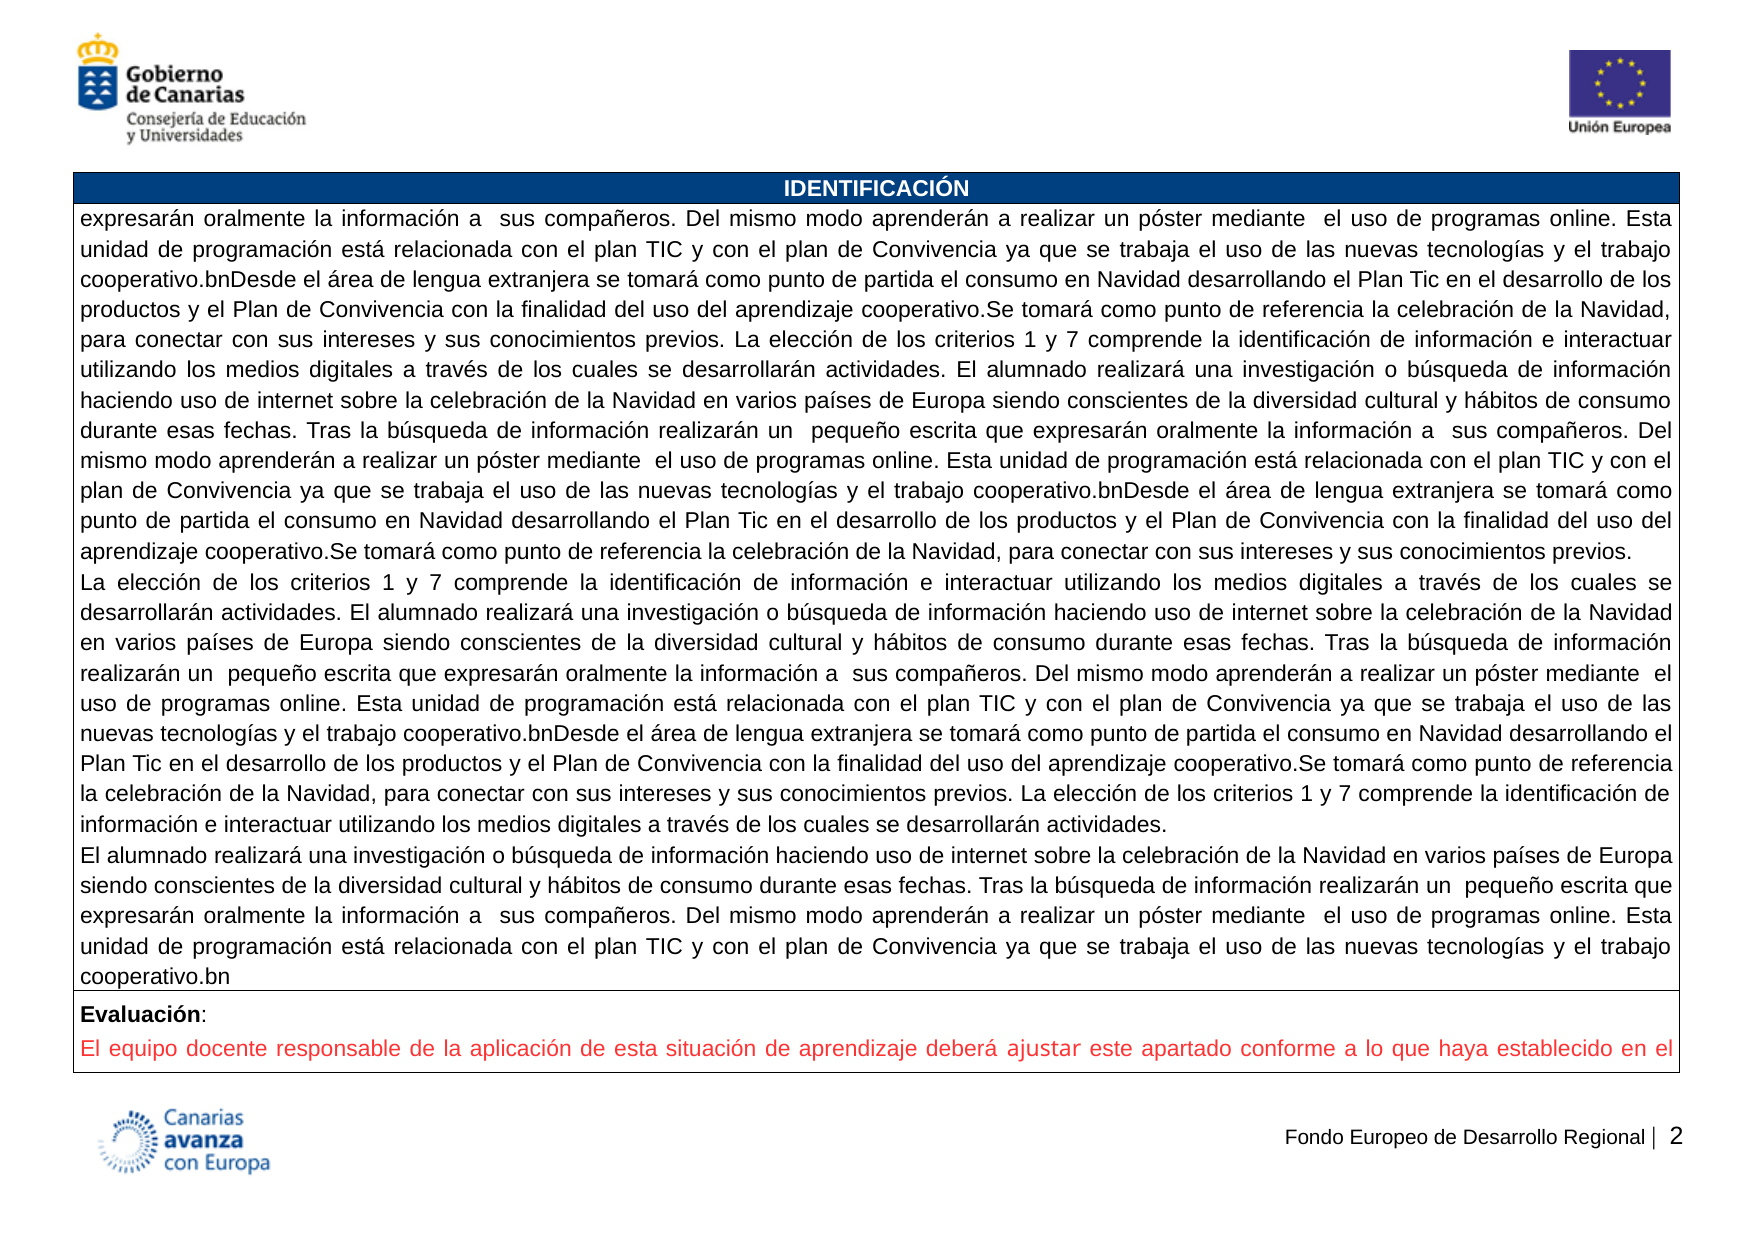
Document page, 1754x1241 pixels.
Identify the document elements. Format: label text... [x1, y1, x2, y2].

picture [79, 1096, 290, 1189]
picture [74, 32, 314, 150]
table_cell Evaluación: El equipo docente responsable de la aplicación de esta situación de aprendizaje deberá ajustar este apartado conforme a lo que haya establecido en el [74, 991, 1679, 1072]
table_header IDENTIFICACIÓN [74, 173, 1679, 203]
picture [1569, 50, 1671, 135]
table_cell expresarán oralmente la información a sus compañeros. Del mismo modo aprenderán a realizar un póster mediante el uso de programas online. Esta unidad de programación está relacionada con el plan TIC y con el plan de Convivencia ya que se trabaja el uso de las nuevas tecnologías y el trabajo cooperativo.bnDesde el área de lengua extranjera se tomará como punto de partida el consumo en Navidad desarrollando el Plan Tic en el desarrollo de los productos y el Plan de Convivencia con la finalidad del uso del aprendizaje cooperativo.Se tomará como punto de referencia la celebración de la Navidad, para conectar con sus intereses y sus conocimientos previos. La elección de los criterios 1 y 7 comprende la identificación de información e interactuar utilizando los medios digitales a través de los cuales se desarrollarán actividades. El alumnado realizará una investigación o búsqueda de información haciendo uso de internet sobre la celebración de la Navidad en varios países de Europa siendo conscientes de la diversidad cultural y hábitos de consumo durante esas fechas. Tras la búsqueda de información realizarán un pequeño escrita que expresarán oralmente la información a sus compañeros. Del mismo modo aprenderán a realizar un póster mediante el uso de programas online. Esta unidad de programación está relacionada con el plan TIC y con el plan de Convivencia ya que se trabaja el uso de las nuevas tecnologías y el trabajo cooperativo.bnDesde el área de lengua extranjera se tomará como punto de partida el consumo en Navidad desarrollando el Plan Tic en el desarrollo de los productos y el Plan de Convivencia con la finalidad del uso del aprendizaje cooperativo.Se tomará como punto de referencia la celebración de la Navidad, para conectar con sus intereses y sus conocimientos previos. La elección de los criterios 1 y 7 comprende la identificación de información e interactuar utilizando los medios digitales a través de los cuales se desarrollarán actividades. El alumnado realizará una investigación o búsqueda de información haciendo uso de internet sobre la celebración de la Navidad en varios países de Europa siendo conscientes de la diversidad cultural y hábitos de consumo durante esas fechas. Tras la búsqueda de información realizarán un pequeño escrita que expresarán oralmente la información a sus compañeros. Del mismo modo aprenderán a realizar un póster mediante el uso de programas online. Esta unidad de programación está relacionada con el plan TIC y con el plan de Convivencia ya que se trabaja el uso de las nuevas tecnologías y el trabajo cooperativo.bnDesde el área de lengua extranjera se tomará como punto de partida el consumo en Navidad desarrollando el Plan Tic en el desarrollo de los productos y el Plan de Convivencia con la finalidad del uso del aprendizaje cooperativo.Se tomará como punto de referencia la celebración de la Navidad, para conectar con sus intereses y sus conocimientos previos. La elección de los criterios 1 y 7 comprende la identificación de información e interactuar utilizando los medios digitales a través de los cuales se desarrollarán actividades. El alumnado realizará una investigación o búsqueda de información haciendo uso de internet sobre la celebración de la Navidad en varios países de Europa siendo conscientes de la diversidad cultural y hábitos de consumo durante esas fechas. Tras la búsqueda de información realizarán un pequeño escrita que expresarán oralmente la información a sus compañeros. Del mismo modo aprenderán a realizar un póster mediante el uso de programas online. Esta unidad de programación está relacionada con el plan TIC y con el plan de Convivencia ya que se trabaja el uso de las nuevas tecnologías y el trabajo cooperativo.bn [74, 204, 1679, 990]
